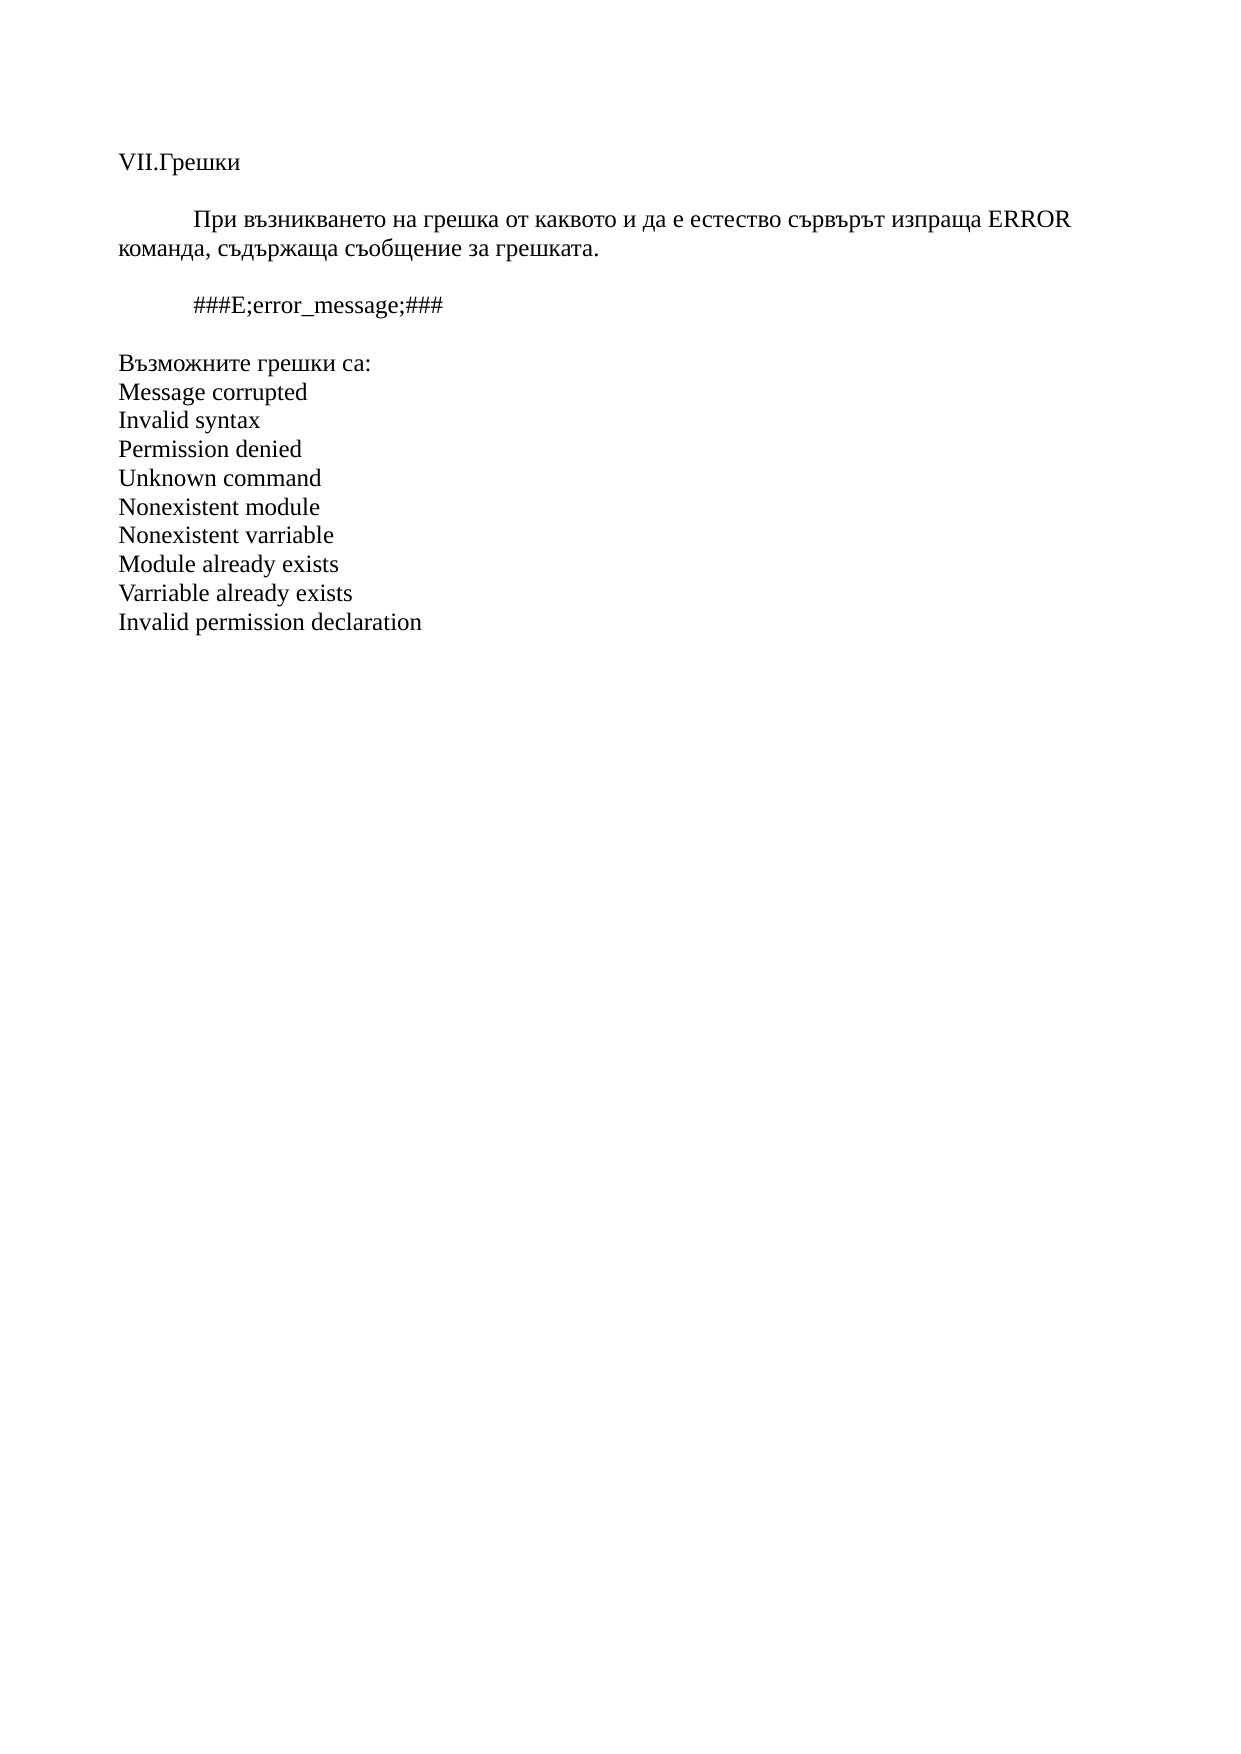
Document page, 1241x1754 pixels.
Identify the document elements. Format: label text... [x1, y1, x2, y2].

text Module already exists [118, 549, 1122, 578]
text ###E;error_message;### [118, 291, 1122, 319]
text Invalid syntax [118, 406, 1122, 434]
text VII.Грешки [118, 147, 1122, 176]
text Възможните грешки са: [118, 348, 1122, 377]
text Varriable already exists [118, 578, 1122, 607]
text Permission denied [118, 434, 1122, 463]
text Invalid permission declaration [118, 607, 1122, 636]
text При възникването на грешка от каквото и да е естество сървърът изпраща ERROR команда, съдържаща съобщение за грешката. [118, 204, 1122, 262]
text Unknown command [118, 463, 1122, 492]
text Nonexistent varriable [118, 521, 1122, 549]
text Nonexistent module [118, 492, 1122, 521]
text Message corrupted [118, 377, 1122, 406]
